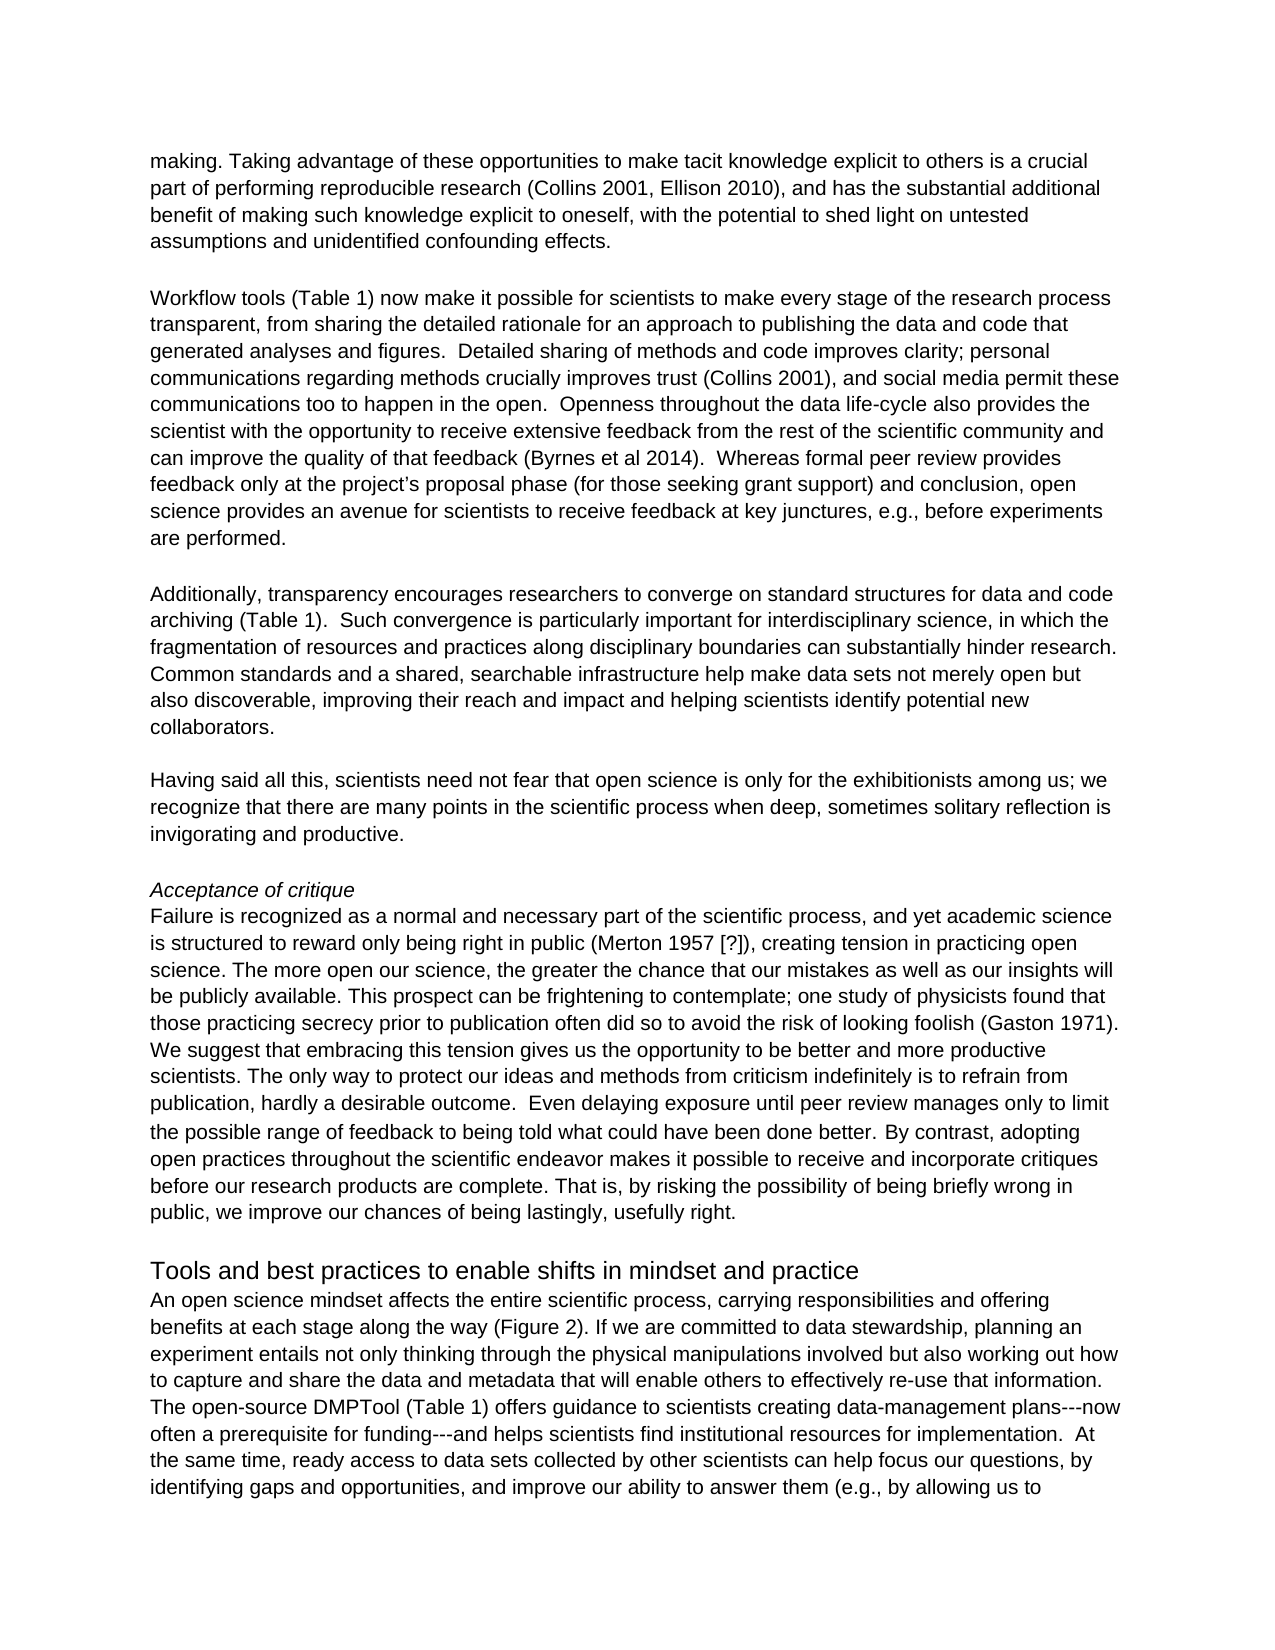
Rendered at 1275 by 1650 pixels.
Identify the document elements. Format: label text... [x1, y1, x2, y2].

text Workflow tools (Table 1) now make it possible for scientists to make every stage of the research process transparent, from sharing the detailed rationale for an approach to publishing the data and code that generated analyses and figures. Detailed sharing of methods and code improves clarity; personal communications regarding methods crucially improves trust (Collins 2001), and social media permit these communications too to happen in the open. Openness throughout the data life-cycle also provides the scientist with the opportunity to receive extensive feedback from the rest of the scientific community and can improve the quality of that feedback (Byrnes et al 2014). Whereas formal peer review provides feedback only at the project’s proposal phase (for those seeking grant support) and conclusion, open science provides an avenue for scientists to receive feedback at key junctures, e.g., before experiments are performed. [150, 286, 1125, 549]
text Additionally, transparency encourages researchers to converge on standard structures for data and code archiving (Table 1). Such convergence is particularly important for interdisciplinary science, in which the fragmentation of resources and practices along disciplinary boundaries can substantially hinder research. Common standards and a shared, searchable infrastructure help make data sets not merely open but also discoverable, improving their reach and impact and helping scientists identify potential new collaborators. [150, 582, 1125, 739]
text Failure is recognized as a normal and necessary part of the scientific process, and yet academic science is structured to reward only being right in public (Merton 1957 [?]), creating tension in practicing open science. The more open our science, the greater the chance that our mistakes as well as our insights will be publicly available. This prospect can be frightening to contemplate; one study of physicists found that those practicing secrecy prior to publication often did so to avoid the risk of looking foolish (Gaston 1971). We suggest that embracing this tension gives us the opportunity to be better and more productive scientists. The only way to protect our ideas and methods from criticism indefinitely is to refrain from publication, hardly a desirable outcome. Even delaying exposure until peer review manages only to limit the possible range of feedback to being told what could have been done better. By contrast, adopting open practices throughout the scientific endeavor makes it possible to receive and incorporate critiques before our research products are complete. That is, by risking the possibility of being briefly wrong in public, we improve our chances of being lastingly, usefully right. [150, 905, 1125, 1224]
text Tools and best practices to enable shifts in mindset and practice [150, 1257, 1125, 1285]
text Having said all this, scientists need not fear that open science is only for the exhibitionists among us; we recognize that there are many points in the scientific process when deep, sometimes solitary reflection is invigorating and productive. [150, 769, 1125, 845]
text An open science mindset affects the entire scientific process, carrying responsibilities and offering benefits at each stage along the way (Figure 2). If we are committed to data stewardship, planning an experiment entails not only thinking through the physical manipulations involved but also working out how to capture and share the data and metadata that will enable others to effectively re-use that information. The open-source DMPTool (Table 1) offers guidance to scientists creating data-management plans---now often a prerequisite for funding---and helps scientists find institutional resources for implementation. At the same time, ready access to data sets collected by other scientists can help focus our questions, by identifying gaps and opportunities, and improve our ability to answer them (e.g., by allowing us to [150, 1289, 1125, 1499]
text Acceptance of critique [150, 878, 1125, 901]
text making. Taking advantage of these opportunities to make tacit knowledge explicit to others is a crucial part of performing reproducible research (Collins 2001, Ellison 2010), and has the substantial additional benefit of making such knowledge explicit to oneself, with the potential to shed light on untested assumptions and unidentified confounding effects. [150, 150, 1125, 253]
